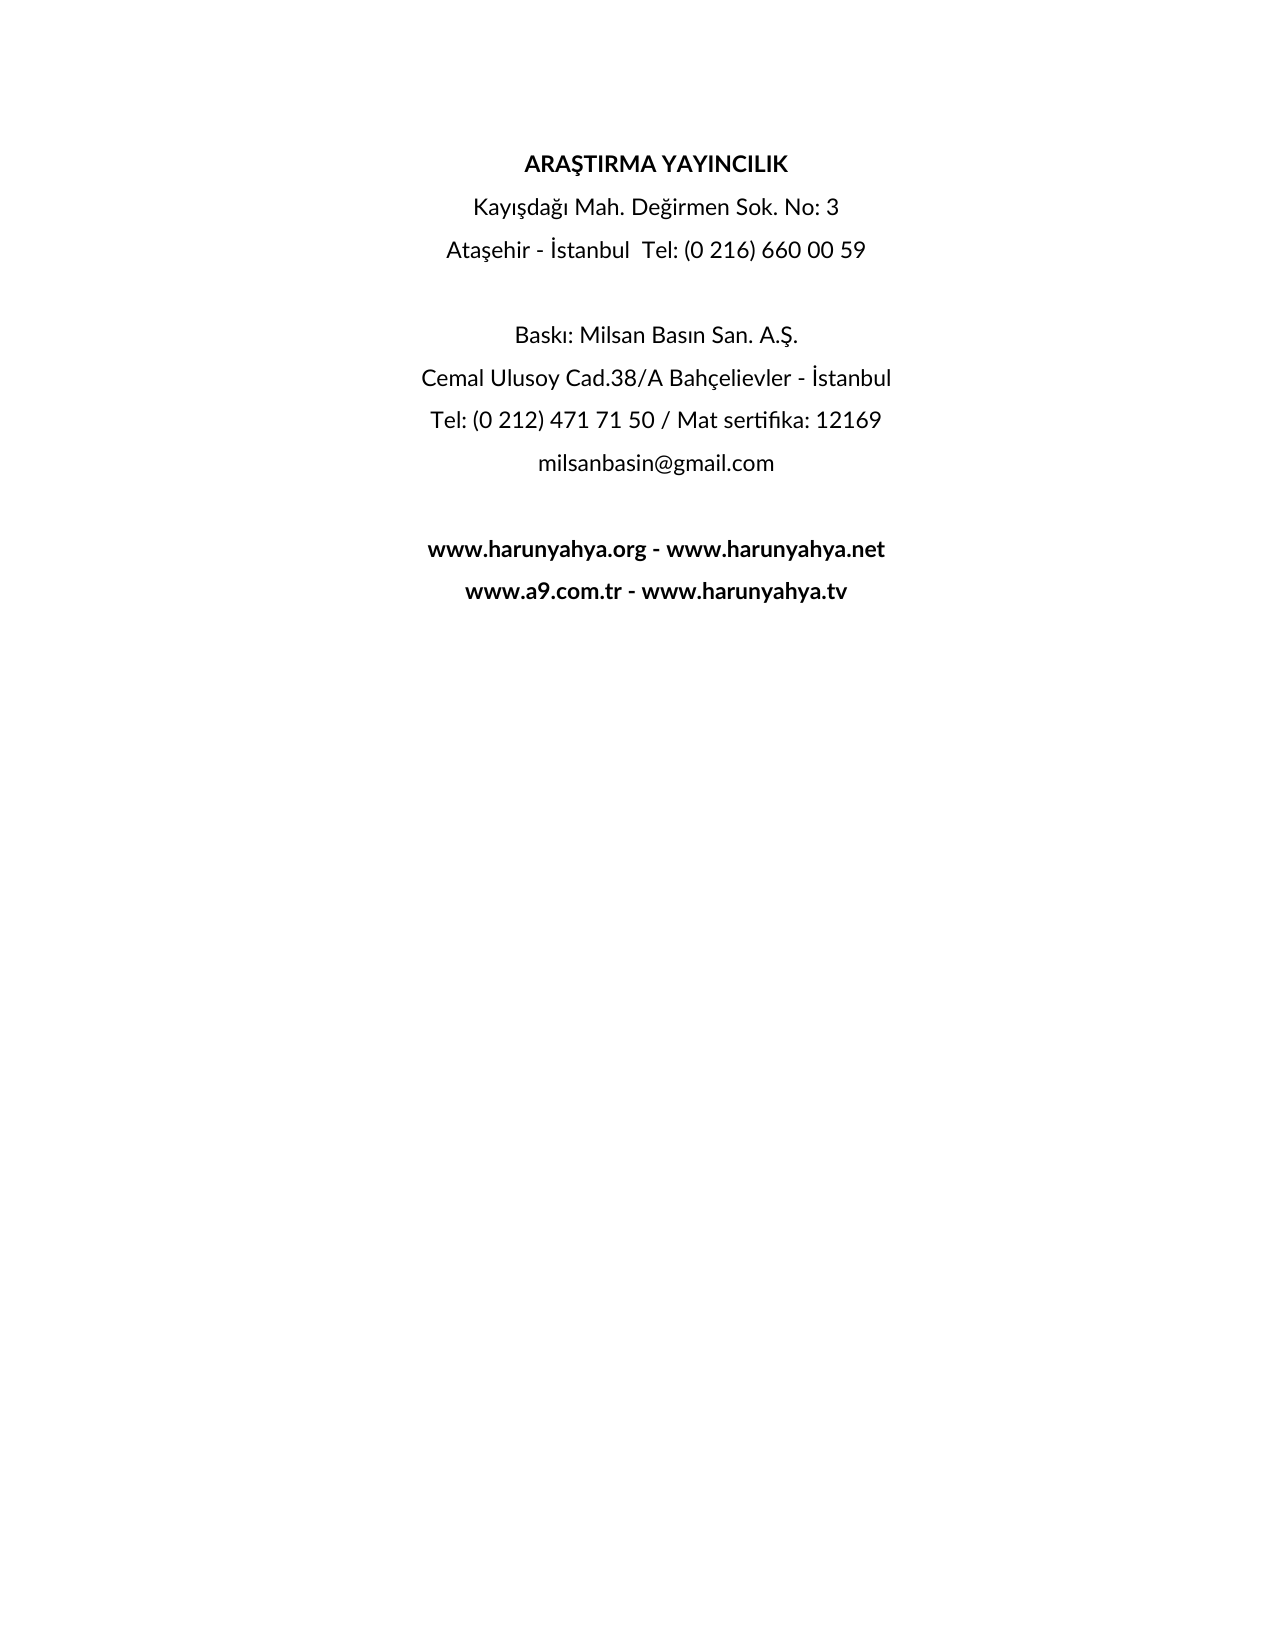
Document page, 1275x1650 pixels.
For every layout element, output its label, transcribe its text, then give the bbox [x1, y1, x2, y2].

text ARAŞTIRMA YAYINCILIK [75, 150, 1200, 177]
text Cemal Ulusoy Cad.38/A Bahçelievler - İstanbul [75, 363, 1200, 391]
text www.harunyahya.org - www.harunyahya.net [75, 534, 1200, 562]
text Kayışdağı Mah. Değirmen Sok. No: 3 [75, 193, 1200, 220]
text Tel: (0 212) 471 71 50 / Mat sertifika: 12169 [75, 406, 1200, 434]
text Baskı: Milsan Basın San. A.Ş. [75, 321, 1200, 348]
text www.a9.com.tr - www.harunyahya.tv [75, 577, 1200, 604]
text milsanbasin@gmail.com [75, 449, 1200, 476]
text Ataşehir - İstanbul Tel: (0 216) 660 00 59 [75, 235, 1200, 263]
